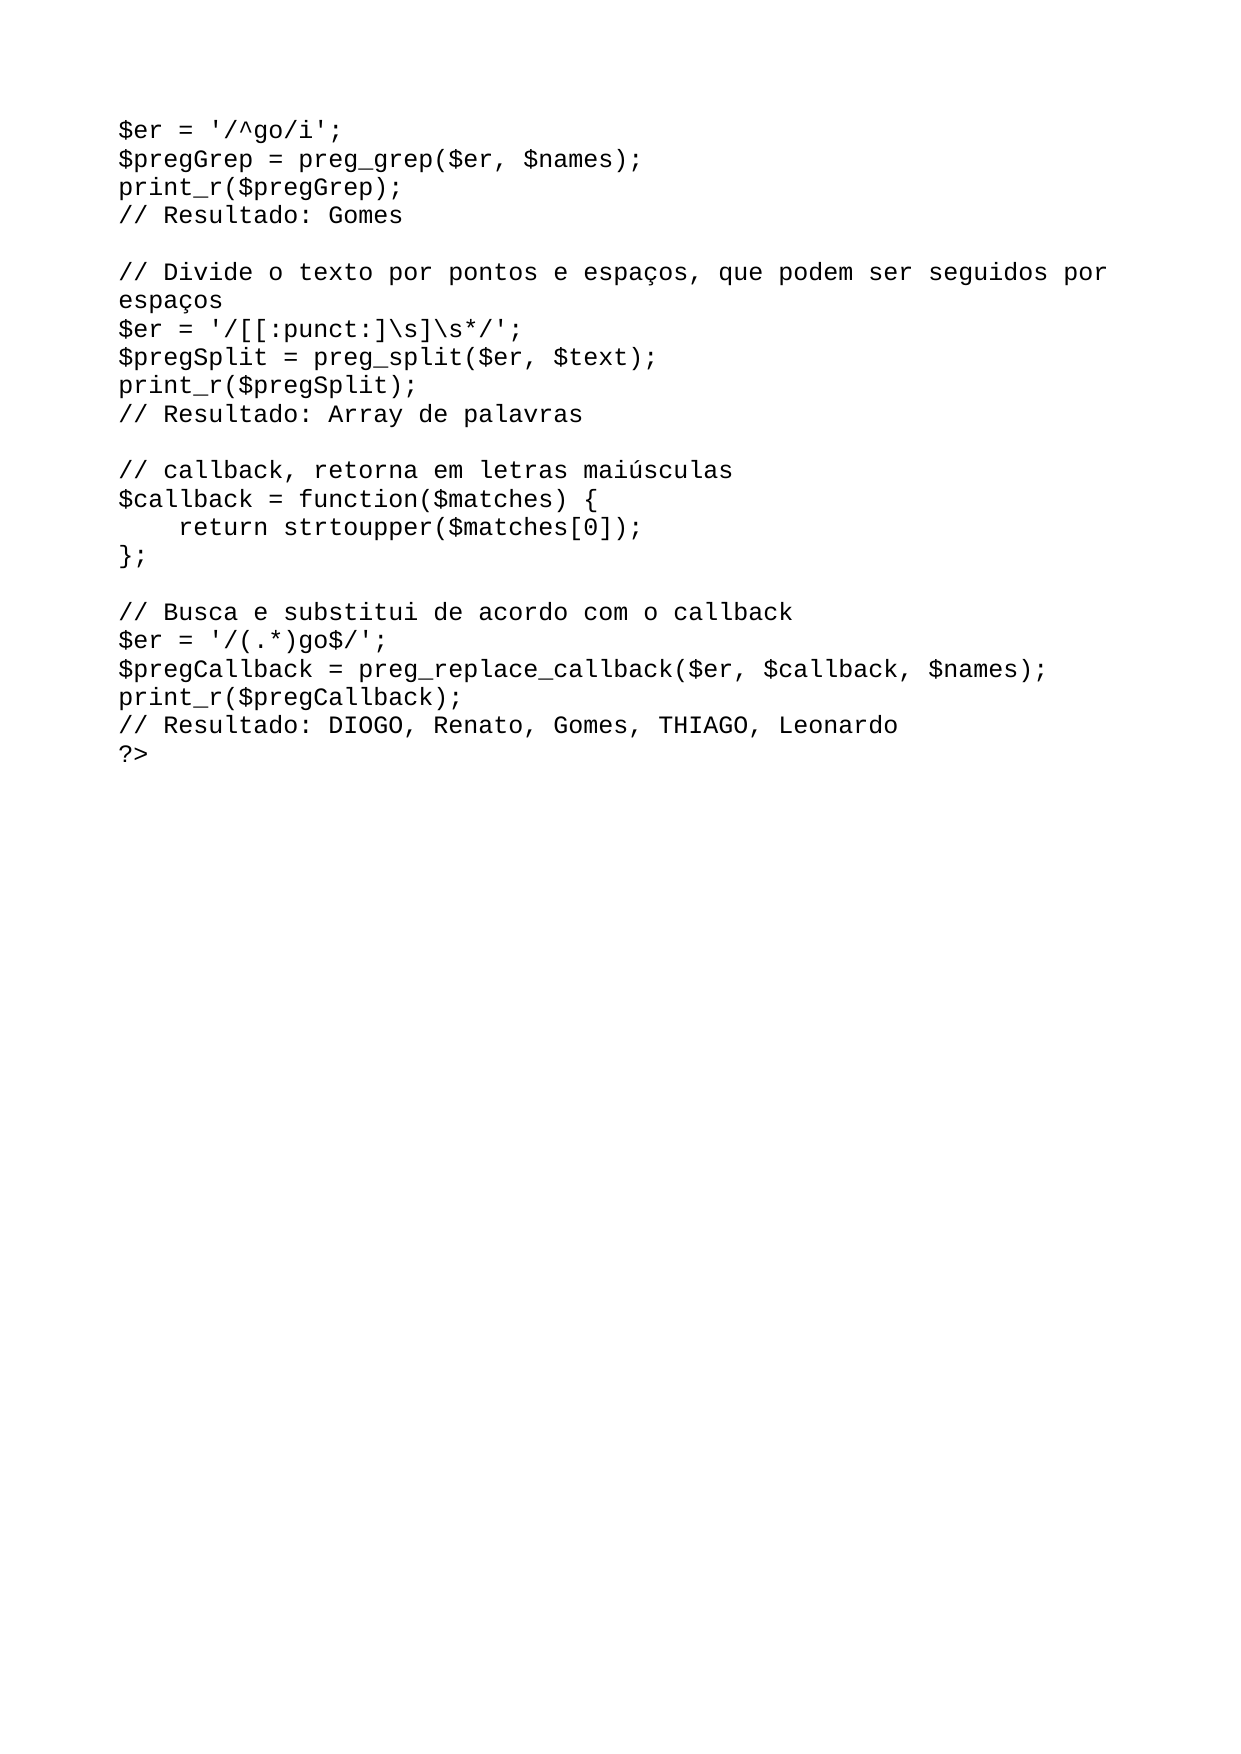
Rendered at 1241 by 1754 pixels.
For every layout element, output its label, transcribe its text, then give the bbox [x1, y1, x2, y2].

text $pregCallback = preg_replace_callback($er, $callback, $names); [118, 656, 1122, 685]
text // Resultado: Gomes [118, 203, 1122, 231]
text print_r($pregCallback); [118, 685, 1122, 713]
text $er = '/[[:punct:]\s]\s*/'; [118, 316, 1122, 345]
text // Busca e substitui de acordo com o callback [118, 600, 1122, 628]
text $er = '/(.*)go$/'; [118, 628, 1122, 656]
text $pregSplit = preg_split($er, $text); [118, 345, 1122, 373]
text }; [118, 543, 1122, 571]
text print_r($pregSplit); [118, 373, 1122, 401]
text $pregGrep = preg_grep($er, $names); [118, 146, 1122, 175]
text // Resultado: DIOGO, Renato, Gomes, THIAGO, Leonardo [118, 713, 1122, 741]
text print_r($pregGrep); [118, 175, 1122, 203]
text $er = '/^go/i'; [118, 118, 1122, 146]
text // Resultado: Array de palavras [118, 401, 1122, 430]
text ?> [118, 741, 1122, 770]
text // callback, retorna em letras maiúsculas [118, 458, 1122, 486]
text return strtoupper($matches[0]); [118, 515, 1122, 543]
text $callback = function($matches) { [118, 486, 1122, 515]
text // Divide o texto por pontos e espaços, que podem ser seguidos por espaços [118, 260, 1122, 316]
